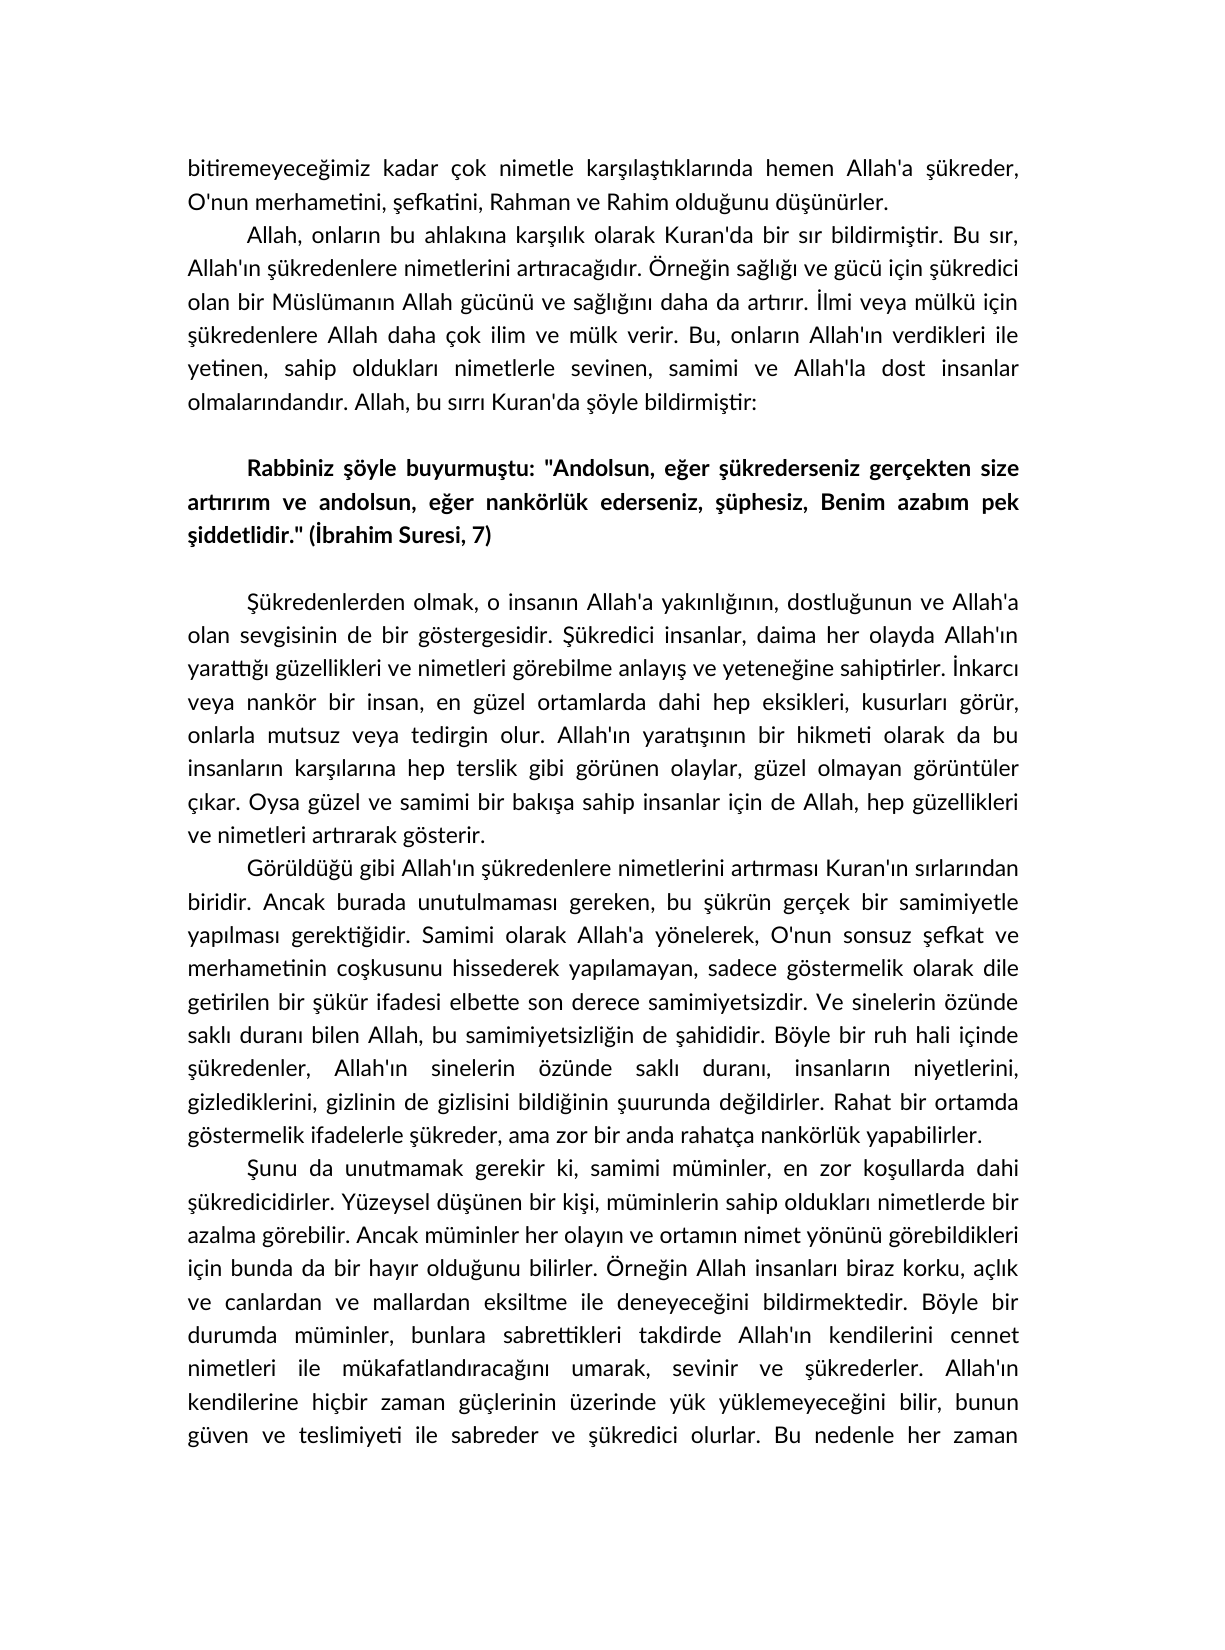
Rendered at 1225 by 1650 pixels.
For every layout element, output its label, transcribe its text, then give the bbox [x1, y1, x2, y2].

text Şunu da unutmamak gerekir ki, samimi müminler, en zor koşullarda dahi şükredicidirler. Yüzeysel düşünen bir kişi, müminlerin sahip oldukları nimetlerde bir azalma görebilir. Ancak müminler her olayın ve ortamın nimet yönünü görebildikleri için bunda da bir hayır olduğunu bilirler. Örneğin Allah insanları biraz korku, açlık ve canlardan ve mallardan eksiltme ile deneyeceğini bildirmektedir. Böyle bir durumda müminler, bunlara sabrettikleri takdirde Allah'ın kendilerini cennet nimetleri ile mükafatlandıracağını umarak, sevinir ve şükrederler. Allah'ın kendilerine hiçbir zaman güçlerinin üzerinde yük yüklemeyeceğini bilir, bunun güven ve teslimiyeti ile sabreder ve şükredici olurlar. Bu nedenle her zaman [187, 1150, 1020, 1450]
text Allah, onların bu ahlakına karşılık olarak Kuran'da bir sır bildirmiştir. Bu sır, Allah'ın şükredenlere nimetlerini artıracağıdır. Örneğin sağlığı ve gücü için şükredici olan bir Müslümanın Allah gücünü ve sağlığını daha da artırır. İlmi veya mülkü için şükredenlere Allah daha çok ilim ve mülk verir. Bu, onların Allah'ın verdikleri ile yetinen, sahip oldukları nimetlerle sevinen, samimi ve Allah'la dost insanlar olmalarındandır. Allah, bu sırrı Kuran'da şöyle bildirmiştir: [187, 217, 1020, 417]
text Görüldüğü gibi Allah'ın şükredenlere nimetlerini artırması Kuran'ın sırlarından biridir. Ancak burada unutulmaması gereken, bu şükrün gerçek bir samimiyetle yapılması gerektiğidir. Samimi olarak Allah'a yönelerek, O'nun sonsuz şefkat ve merhametinin coşkusunu hissederek yapılamayan, sadece göstermelik olarak dile getirilen bir şükür ifadesi elbette son derece samimiyetsizdir. Ve sinelerin özünde saklı duranı bilen Allah, bu samimiyetsizliğin de şahididir. Böyle bir ruh hali içinde şükredenler, Allah'ın sinelerin özünde saklı duranı, insanların niyetlerini, gizlediklerini, gizlinin de gizlisini bildiğinin şuurunda değildirler. Rahat bir ortamda göstermelik ifadelerle şükreder, ama zor bir anda rahatça nankörlük yapabilirler. [187, 850, 1020, 1150]
text bitiremeyeceğimiz kadar çok nimetle karşılaştıklarında hemen Allah'a şükreder, O'nun merhametini, şefkatini, Rahman ve Rahim olduğunu düşünürler. [187, 150, 1020, 217]
text Şükredenlerden olmak, o insanın Allah'a yakınlığının, dostluğunun ve Allah'a olan sevgisinin de bir göstergesidir. Şükredici insanlar, daima her olayda Allah'ın yarattığı güzellikleri ve nimetleri görebilme anlayış ve yeteneğine sahiptirler. İnkarcı veya nankör bir insan, en güzel ortamlarda dahi hep eksikleri, kusurları görür, onlarla mutsuz veya tedirgin olur. Allah'ın yaratışının bir hikmeti olarak da bu insanların karşılarına hep terslik gibi görünen olaylar, güzel olmayan görüntüler çıkar. Oysa güzel ve samimi bir bakışa sahip insanlar için de Allah, hep güzellikleri ve nimetleri artırarak gösterir. [187, 583, 1020, 850]
text Rabbiniz şöyle buyurmuştu: "Andolsun, eğer şükrederseniz gerçekten size artırırım ve andolsun, eğer nankörlük ederseniz, şüphesiz, Benim azabım pek şiddetlidir." (İbrahim Suresi, 7) [187, 450, 1020, 550]
